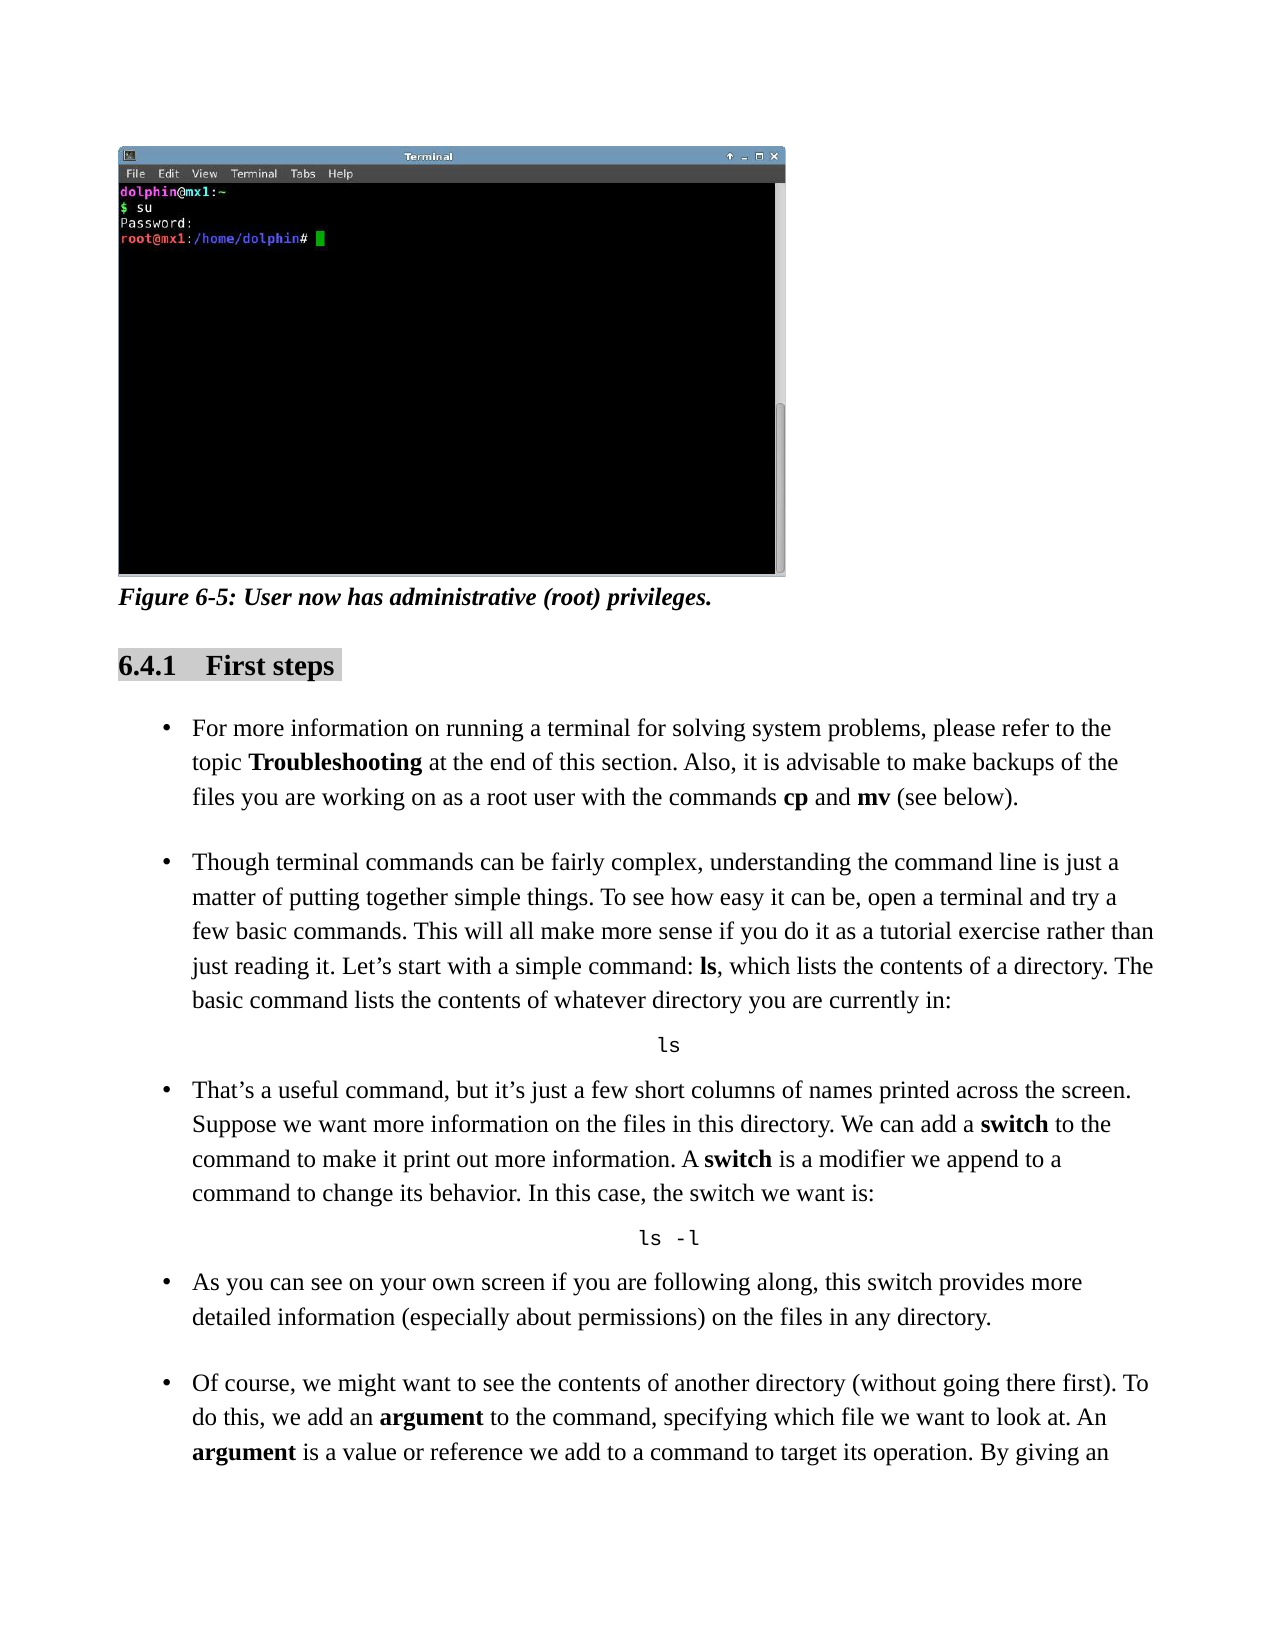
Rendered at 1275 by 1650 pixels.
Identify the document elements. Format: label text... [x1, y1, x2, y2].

list Of course, we might want to see the contents of another directory (without going there first). To do this, we add an argument to the command, specifying which file we want to look at. An argument is a value or reference we add to a command to target its operation. By giving an [162, 1368, 1157, 1465]
list ls -l [162, 1228, 1157, 1252]
list That’s a useful command, but it’s just a few short columns of names printed across the screen. Suppose we want more information on the files in this directory. We can add a switch to the command to make it print out more information. A switch is a modifier we append to a command to change its behavior. In this case, the switch we want is: [162, 1075, 1157, 1207]
list As you can see on your own screen if you are following along, this switch provides more detailed information (especially about permissions) on the files in any directory. [162, 1267, 1157, 1331]
text Figure 6-5: User now has administrative (root) privileges. [118, 118, 1157, 611]
subtitle 6.4.1 First steps [342, 648, 1157, 681]
list ls [162, 1035, 1157, 1059]
list Though terminal commands can be fairly complex, understanding the command line is just a matter of putting together simple things. To see how easy it can be, open a terminal and try a few basic commands. This will all make more sense if you do it as a tutorial exercise rather than just reading it. Let’s start with a simple command: ls, which lists the contents of a directory. The basic command lists the contents of whatever directory you are currently in: [162, 847, 1157, 1014]
picture [118, 146, 786, 577]
list For more information on running a terminal for solving system problems, please refer to the topic Troubleshooting at the end of this section. Also, it is advisable to make backups of the files you are working on as a root user with the commands cp and mv (see below). [162, 713, 1157, 810]
